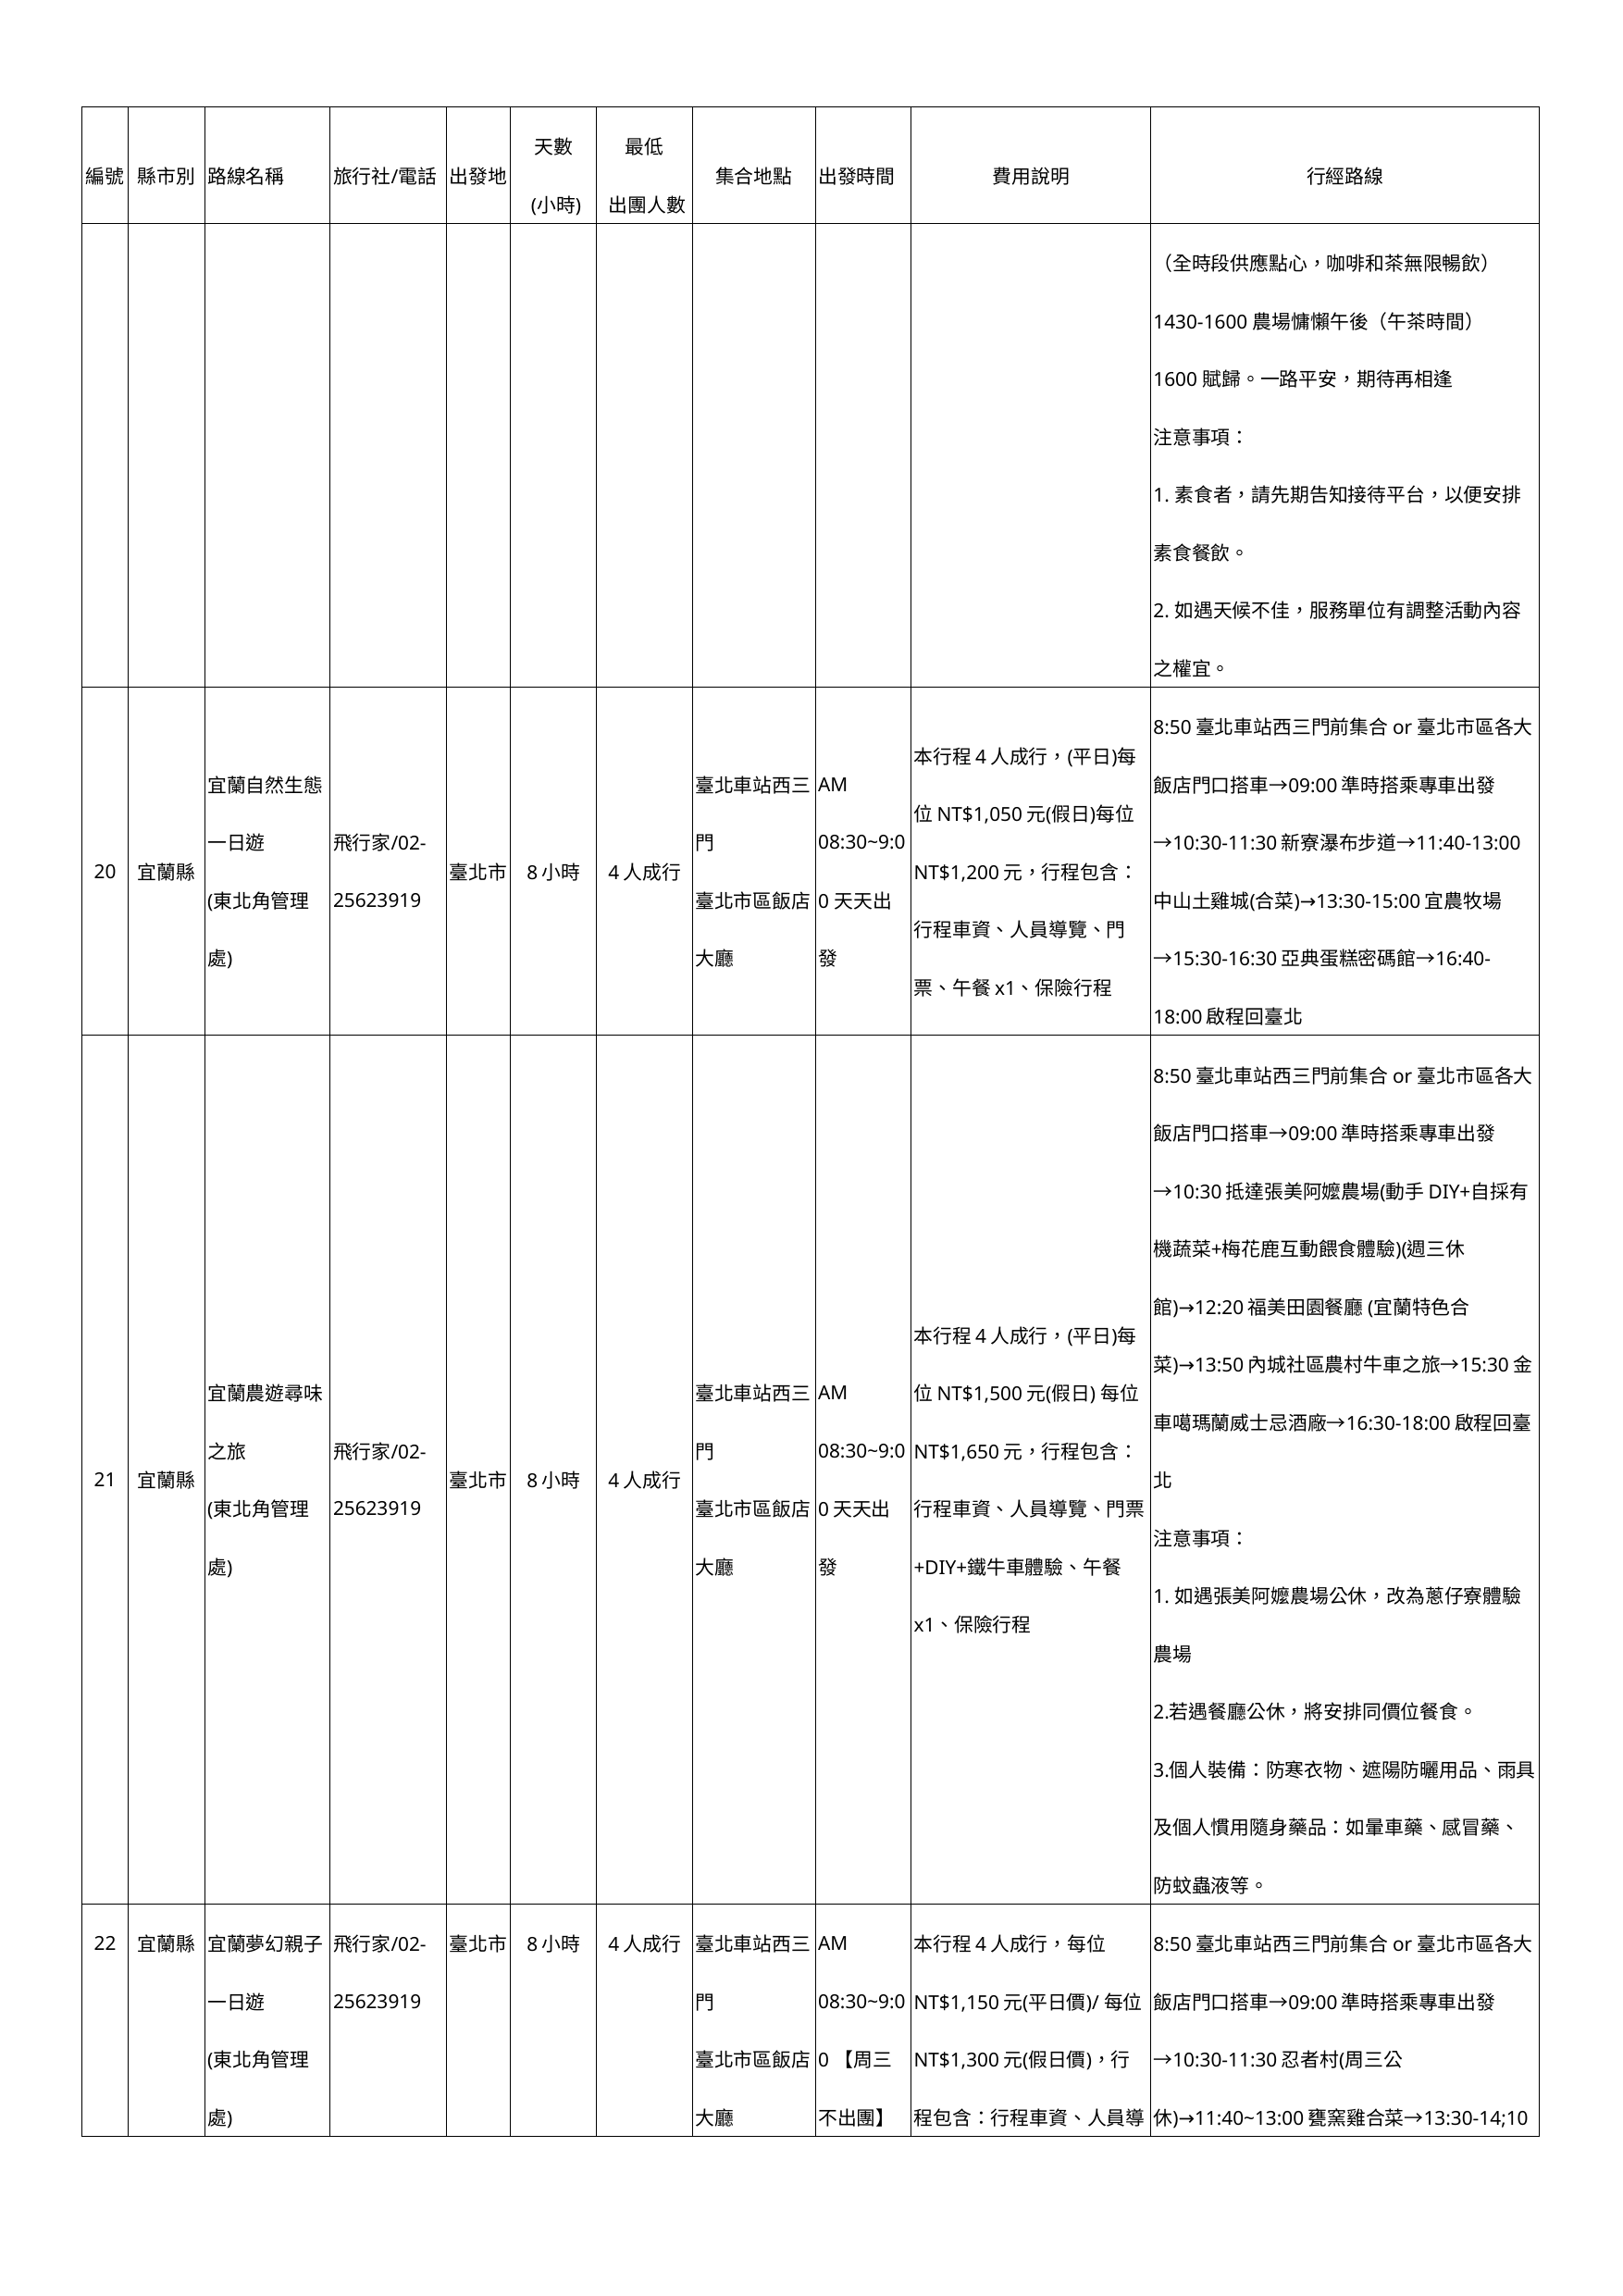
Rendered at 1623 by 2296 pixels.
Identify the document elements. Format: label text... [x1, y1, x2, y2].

table_cell 本行程4人成行，(平日)每位NT$1,500元(假日) 每位NT$1,650元，行程包含：行程車資、人員導覽、門票+DIY+鐵牛車體驗、午餐x1、保險行程 [911, 1036, 1150, 1904]
table_header 天數 (小時) [511, 107, 596, 223]
table_cell 飛行家/02-25623919 [330, 1905, 446, 2136]
table_cell AM 08:30~9:00 天天出發 [816, 688, 911, 1035]
table_cell 本行程4人成行，(平日)每位NT$1,050元(假日)每位NT$1,200元，行程包含：行程車資、人員導覽、門票、午餐x1、保險行程 [911, 688, 1150, 1035]
table_cell 8:50臺北車站西三門前集合 or 臺北市區各大飯店門口搭車→09:00準時搭乘專車出發→10:30抵達張美阿嬤農場(動手DIY+自採有機蔬菜+梅花鹿互動餵食體驗)(週三休館)→12:20福美田園餐廳 (宜蘭特色合菜)→13:50內城社區農村牛車之旅→15:30金車噶瑪蘭威士忌酒廠→16:30-18:00啟程回臺北 注意事項： 1. 如遇張美阿嬤農場公休，改為蔥仔寮體驗農場 2.若遇餐廳公休，將安排同價位餐食。 3.個人裝備：防寒衣物、遮陽防曬用品、雨具及個人慣用隨身藥品：如暈車藥、感冒藥、防蚊蟲液等。 [1151, 1036, 1539, 1904]
table_cell 20 [82, 688, 128, 1035]
table_cell [129, 224, 204, 687]
table_cell AM 08:30~9:00 【周三不出團】 [816, 1905, 911, 2136]
table_cell 飛行家/02-25623919 [330, 1036, 446, 1904]
table_header 行經路線 [1151, 107, 1539, 223]
table_cell 宜蘭農遊尋味之旅 (東北角管理處) [205, 1036, 329, 1904]
table_cell 8:50臺北車站西三門前集合 or 臺北市區各大飯店門口搭車→09:00準時搭乘專車出發→10:30-11:30新寮瀑布步道→11:40-13:00中山土雞城(合菜)→13:30-15:00宜農牧場→15:30-16:30亞典蛋糕密碼館→16:40-18:00啟程回臺北 [1151, 688, 1539, 1035]
table_header 縣市別 [129, 107, 204, 223]
table_cell 臺北車站西三門 臺北市區飯店大廳 [693, 1036, 815, 1904]
table_cell 8小時 [511, 1036, 596, 1904]
table_cell [447, 224, 510, 687]
table_cell （全時段供應點心，咖啡和茶無限暢飲） 1430-1600 農場慵懶午後（午茶時間） 1600 賦歸。一路平安，期待再相逢 注意事項： 1. 素食者，請先期告知接待平台，以便安排素食餐飲。 2. 如遇天候不佳，服務單位有調整活動內容 之權宜。 [1151, 224, 1539, 687]
table_cell 臺北車站西三門 臺北市區飯店大廳 [693, 1905, 815, 2136]
table_header 旅行社/電話 [330, 107, 446, 223]
table_cell 21 [82, 1036, 128, 1904]
table_cell 4人成行 [597, 1036, 692, 1904]
table_cell [330, 224, 446, 687]
table_cell 飛行家/02-25623919 [330, 688, 446, 1035]
table_cell 4人成行 [597, 1905, 692, 2136]
table_cell 本行程4人成行，每位NT$1,150元(平日價)/ 每位NT$1,300元(假日價)，行程包含：行程車資、人員導 [911, 1905, 1150, 2136]
table_cell AM 08:30~9:00天天出發 [816, 1036, 911, 1904]
table_cell 4人成行 [597, 688, 692, 1035]
table_cell 臺北市 [447, 1905, 510, 2136]
table_cell 宜蘭自然生態一日遊 (東北角管理處) [205, 688, 329, 1035]
table_cell 宜蘭縣 [129, 1036, 204, 1904]
table_cell [693, 224, 815, 687]
table_header 最低 出團人數 [597, 107, 692, 223]
table_cell [511, 224, 596, 687]
table_cell 8小時 [511, 688, 596, 1035]
table_cell 宜蘭縣 [129, 688, 204, 1035]
table_cell [911, 224, 1150, 687]
table_cell 臺北車站西三門 臺北市區飯店大廳 [693, 688, 815, 1035]
table_cell 8:50臺北車站西三門前集合 or 臺北市區各大飯店門口搭車→09:00準時搭乘專車出發→10:30-11:30忍者村(周三公休)→11:40~13:00甕窯雞合菜→13:30-14;10 [1151, 1905, 1539, 2136]
table_cell 8小時 [511, 1905, 596, 2136]
table_header 費用說明 [911, 107, 1150, 223]
table_header 出發地 [447, 107, 510, 223]
table_header 路線名稱 [205, 107, 329, 223]
table_cell 22 [82, 1905, 128, 2136]
table_header 編號 [82, 107, 128, 223]
table_cell 宜蘭縣 [129, 1905, 204, 2136]
table_cell [205, 224, 329, 687]
table_header 出發時間 [816, 107, 911, 223]
table_header 集合地點 [693, 107, 815, 223]
table_cell 臺北市 [447, 688, 510, 1035]
table_cell [82, 224, 128, 687]
table_cell [816, 224, 911, 687]
table_cell 臺北市 [447, 1036, 510, 1904]
table_cell 宜蘭夢幻親子一日遊 (東北角管理處) [205, 1905, 329, 2136]
table_cell [597, 224, 692, 687]
